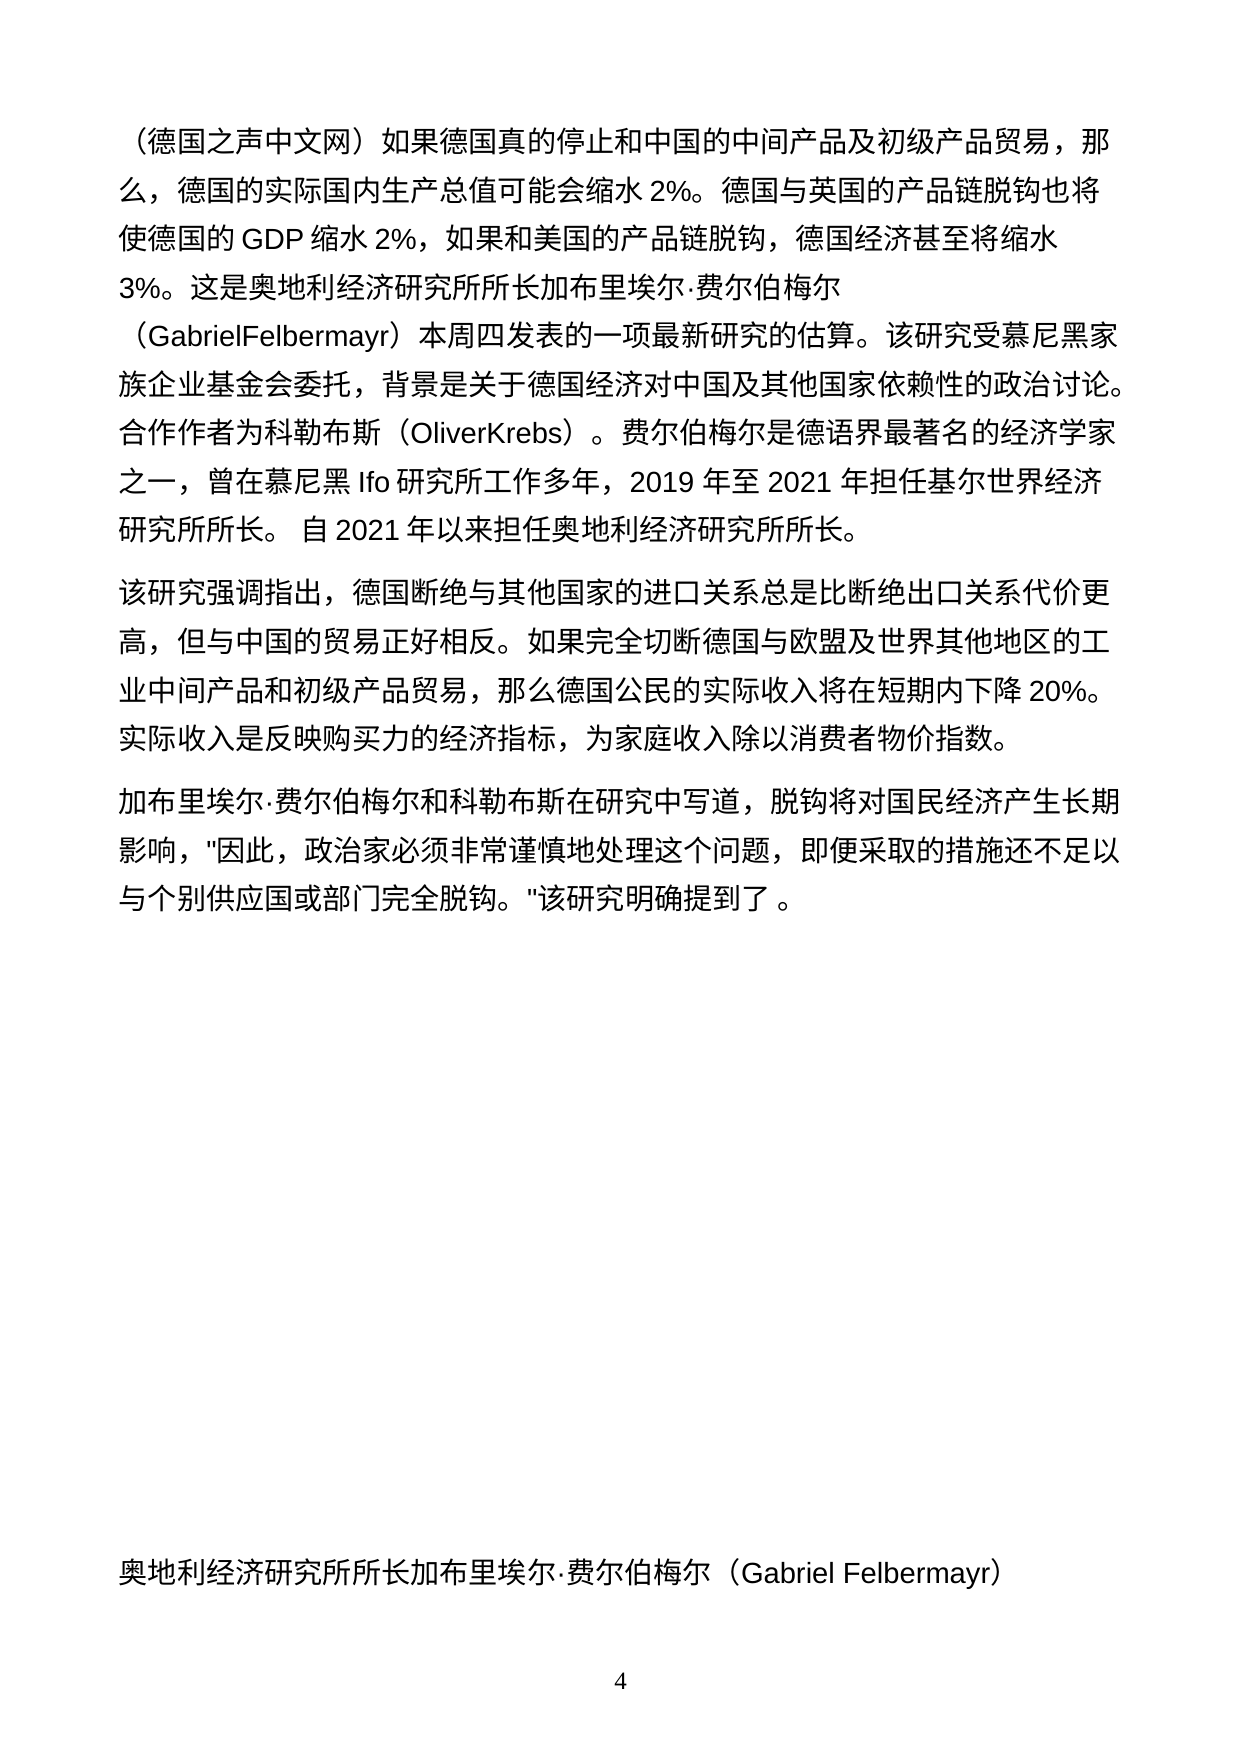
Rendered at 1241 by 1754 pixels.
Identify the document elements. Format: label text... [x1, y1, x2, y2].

text 该研究强调指出，德国断绝与其他国家的进口关系总是比断绝出口关系代价更高，但与中国的贸易正好相反。如果完全切断德国与欧盟及世界其他地区的工业中间产品和初级产品贸易，那么德国公民的实际收入将在短期内下降20%。实际收入是反映购买力的经济指标，为家庭收入除以消费者物价指数。 [118, 570, 1122, 758]
text 加布里埃尔·费尔伯梅尔和科勒布斯在研究中写道，脱钩将对国民经济产生长期影响，"因此，政治家必须非常谨慎地处理这个问题，即便采取的措施还不足以与个别供应国或部门完全脱钩。"该研究明确提到了 。 [118, 779, 1122, 918]
text 奥地利经济研究所所长加布里埃尔·费尔伯梅尔（Gabriel Felbermayr） [118, 1549, 1122, 1591]
text （德国之声中文网）如果德国真的停止和中国的中间产品及初级产品贸易，那么，德国的实际国内生产总值可能会缩水2%。德国与英国的产品链脱钩也将使德国的GDP缩水2%，如果和美国的产品链脱钩，德国经济甚至将缩水3%。这是奥地利经济研究所所长加布里埃尔·费尔伯梅尔（GabrielFelbermayr）本周四发表的一项最新研究的估算。该研究受慕尼黑家族企业基金会委托，背景是关于德国经济对中国及其他国家依赖性的政治讨论。合作作者为科勒布斯（OliverKrebs）。费尔伯梅尔是德语界最著名的经济学家之一，曾在慕尼黑Ifo研究所工作多年，2019 年至 2021 年担任基尔世界经济研究所所长。 自2021年以来担任奥地利经济研究所所长。 [118, 118, 1122, 549]
